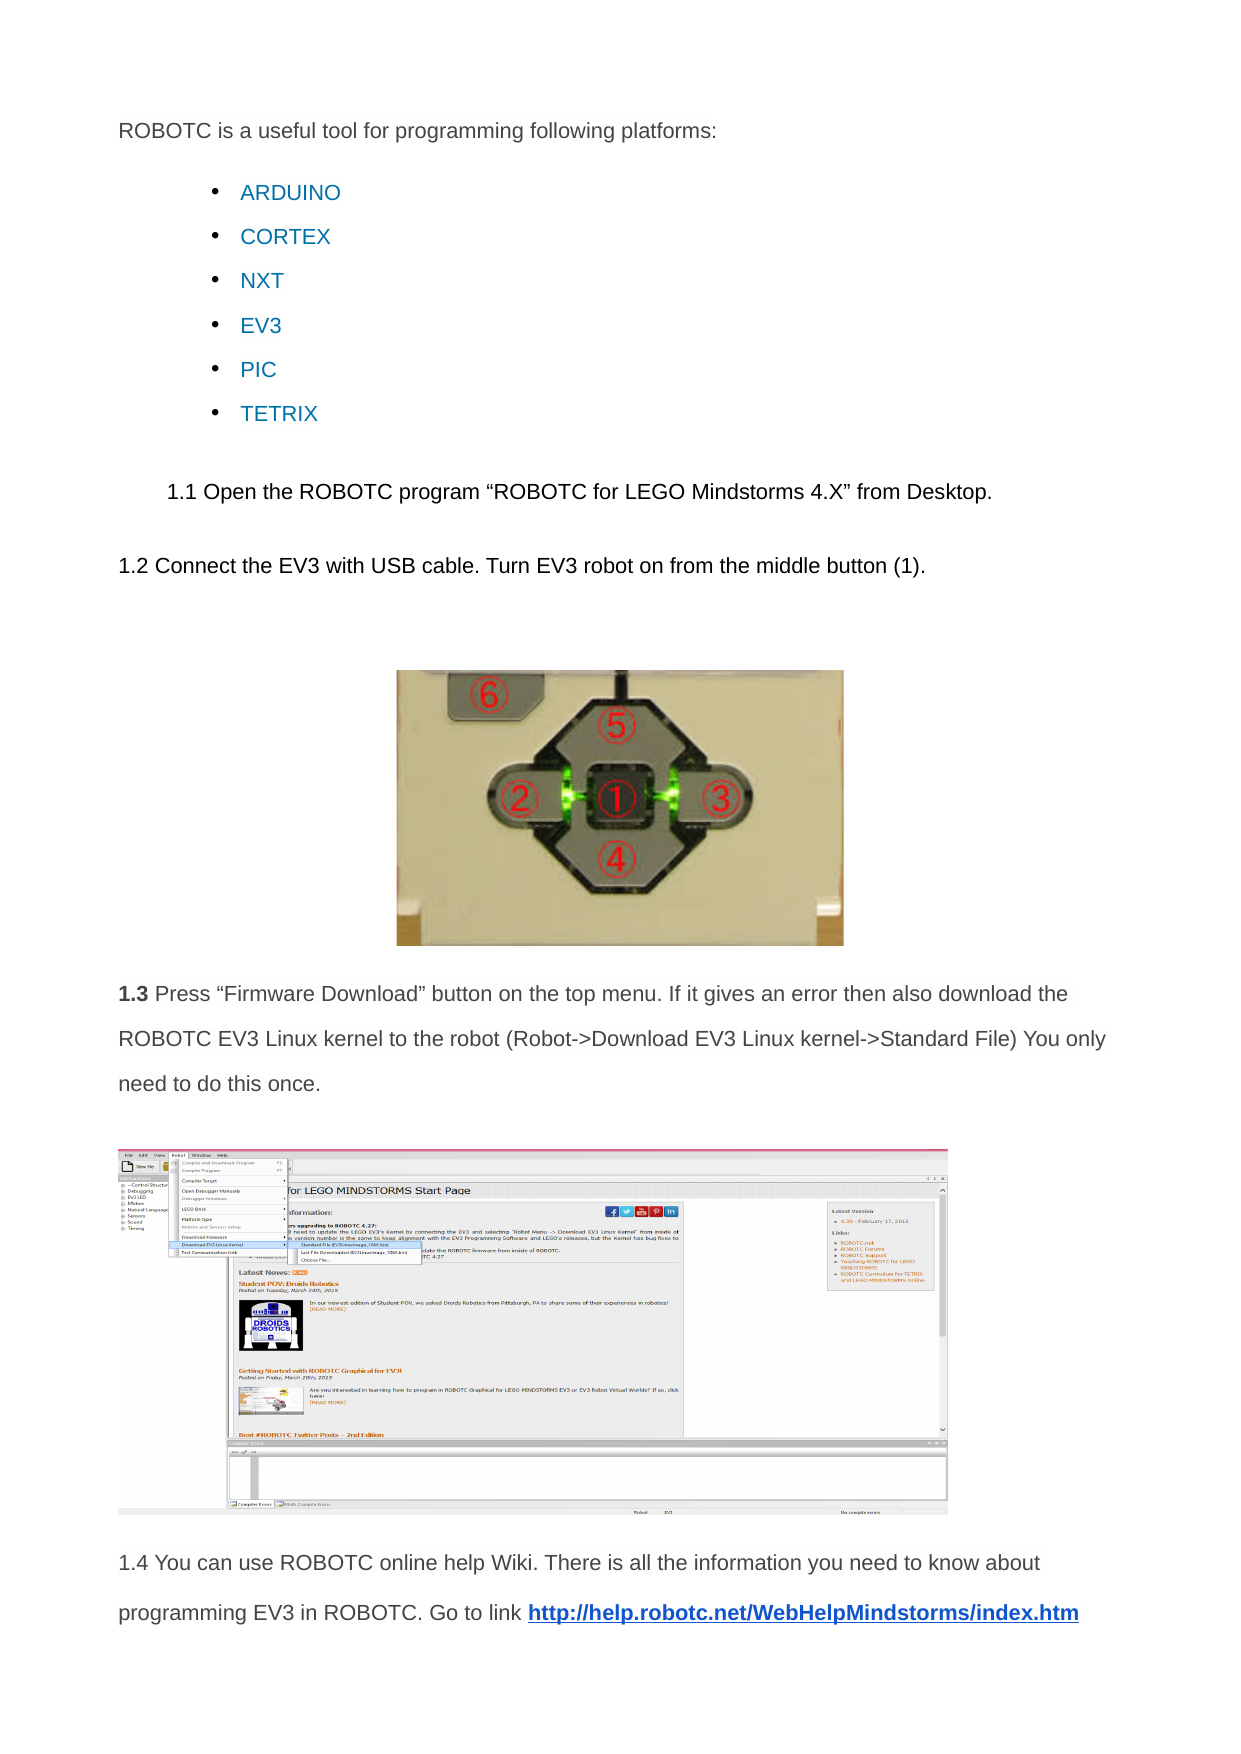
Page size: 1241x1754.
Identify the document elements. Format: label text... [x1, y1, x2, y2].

text 1.3 Press “Firmware Download” button on the top menu. If it gives an error then also download the ROBOTC EV3 Linux kernel to the robot (Robot->Download EV3 Linux kernel->Standard File) You only need to do this once. [118, 981, 1122, 1096]
list ARDUINO [211, 180, 1122, 206]
text 1.4 You can use ROBOTC online help Wiki. There is all the information you need to know about programming EV3 in ROBOTC. Go to link http://help.robotc.net/WebHelpMindstorms/index.htm [118, 1549, 1122, 1626]
picture [118, 1149, 950, 1515]
list PIC [211, 357, 1122, 383]
picture [396, 670, 844, 946]
list CORTEX [211, 224, 1122, 250]
text 1.1 Open the ROBOTC program “ROBOTC for LEGO Mindstorms 4.X” from Desktop. [167, 479, 1122, 504]
text 1.2 Connect the EV3 with USB cable. Turn EV3 robot on from the middle button (1). [118, 553, 1122, 578]
list TETRIX [211, 401, 1122, 427]
list EV3 [211, 313, 1122, 339]
list NXT [211, 268, 1122, 294]
text ROBOTC is a useful tool for programming following platforms: [118, 118, 1122, 143]
